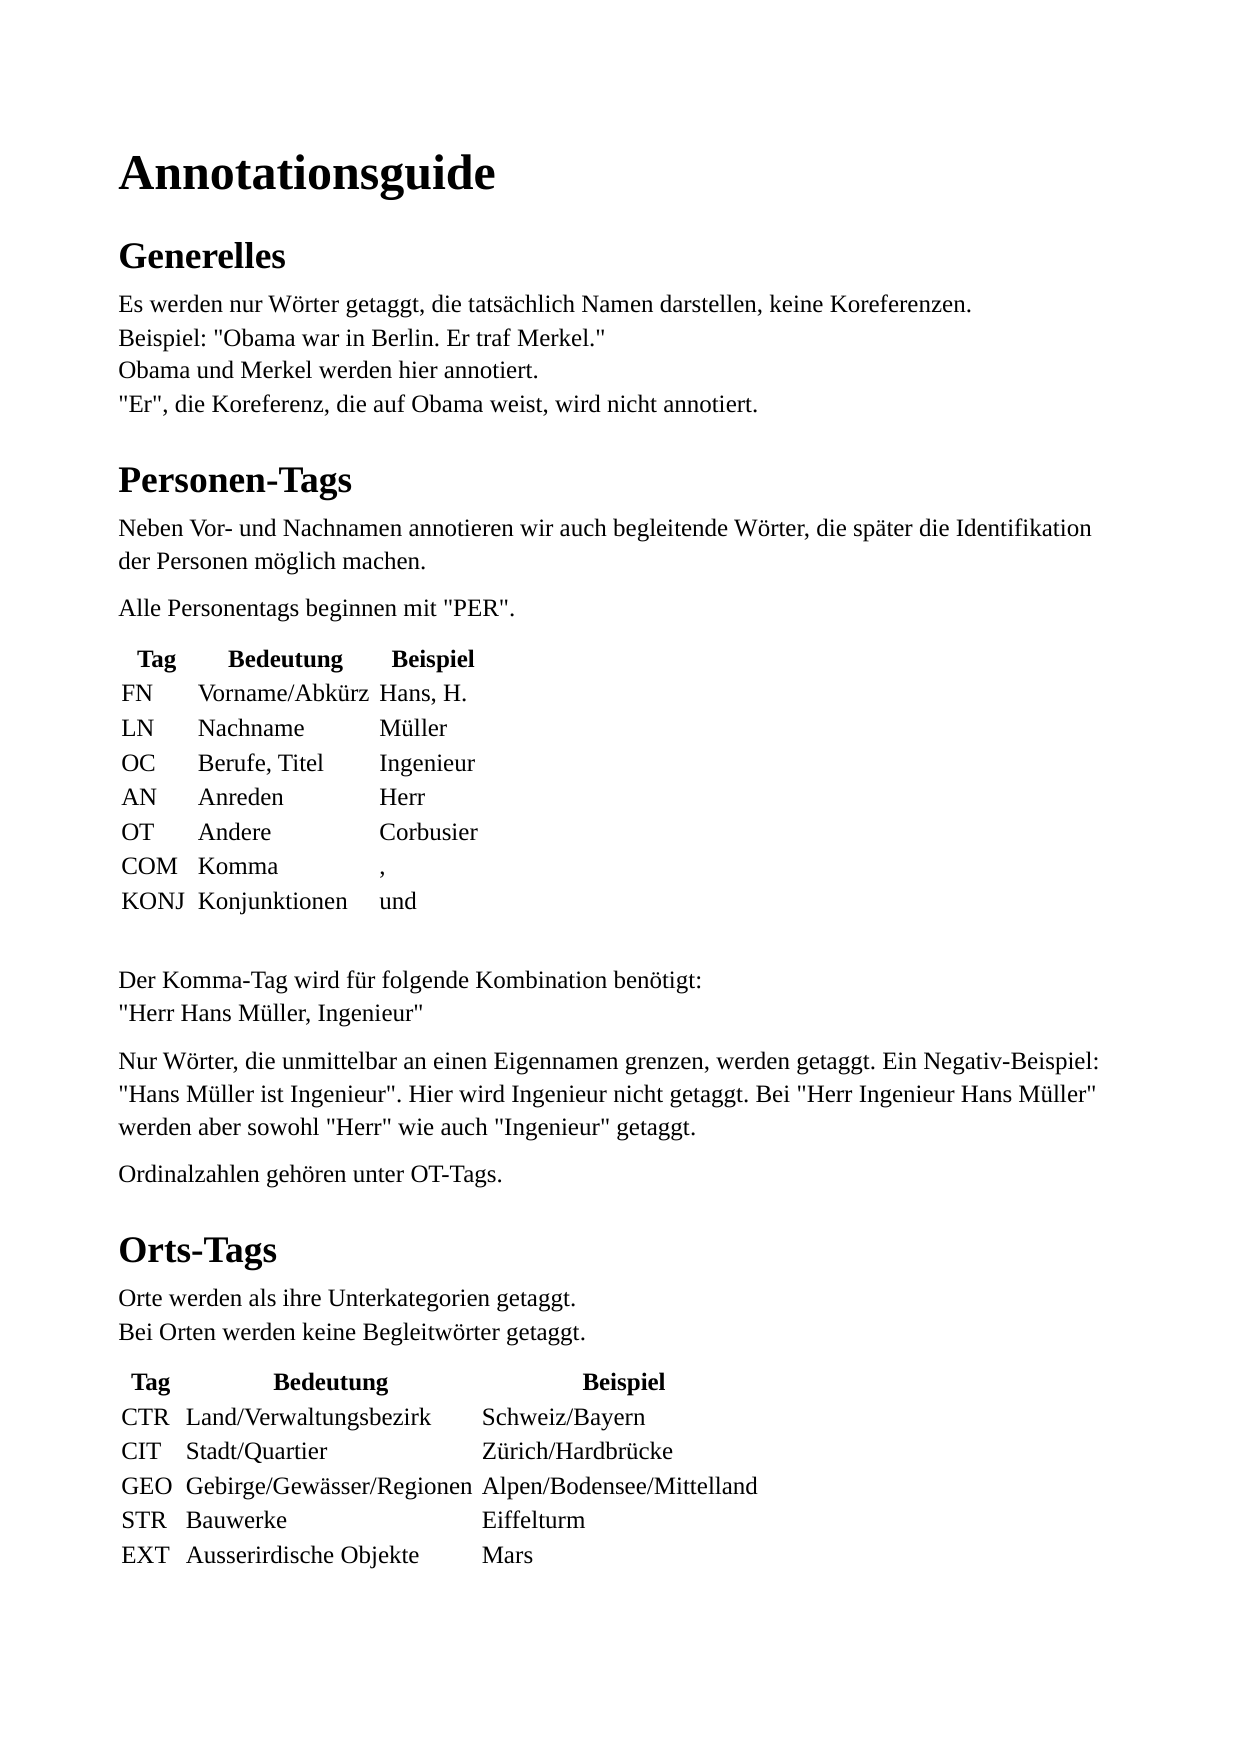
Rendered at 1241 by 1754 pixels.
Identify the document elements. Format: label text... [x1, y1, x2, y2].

table_cell STR [118, 1503, 183, 1537]
subtitle Generelles [118, 234, 1122, 277]
table_cell KONJ [118, 883, 195, 918]
table_cell Herr [376, 779, 490, 814]
table_cell COM [118, 849, 195, 883]
table_cell Vorname/Abkürz [195, 676, 376, 710]
table_cell Konjunktionen [195, 883, 376, 918]
table_cell Mars [479, 1537, 769, 1572]
table_cell Anreden [195, 779, 376, 814]
subtitle Annotationsguide [118, 143, 1122, 201]
table_cell Land/Verwaltungsbezirk [183, 1399, 479, 1433]
table_header Tag [118, 641, 195, 676]
table_header Bedeutung [195, 641, 376, 676]
table_cell Zürich/Hardbrücke [479, 1433, 769, 1468]
subtitle Personen-Tags [118, 457, 1122, 500]
table_cell FN [118, 676, 195, 710]
text Alle Personentags beginnen mit "PER". [118, 593, 1122, 622]
table_cell LN [118, 710, 195, 745]
table_header Beispiel [479, 1364, 769, 1399]
table_cell Corbusier [376, 814, 490, 848]
table_cell Alpen/Bodensee/Mittelland [479, 1468, 769, 1502]
table_cell AN [118, 779, 195, 814]
text Ordinalzahlen gehören unter OT-Tags. [118, 1159, 1122, 1188]
table_cell , [376, 849, 490, 883]
text Es werden nur Wörter getaggt, die tatsächlich Namen darstellen, keine Koreferenzen. Beispiel: "Obama war in Berlin. Er traf Merkel." Obama und Merkel werden hier annotiert. "Er", die Koreferenz, die auf Obama weist, wird nicht annotiert. [118, 289, 1122, 417]
table_cell OT [118, 814, 195, 848]
table_cell Hans, H. [376, 676, 490, 710]
table_cell Müller [376, 710, 490, 745]
text Der Komma-Tag wird für folgende Kombination benötigt: "Herr Hans Müller, Ingenieur" [118, 965, 1122, 1027]
table_cell Andere [195, 814, 376, 848]
table_cell Berufe, Titel [195, 745, 376, 779]
table_cell Eiffelturm [479, 1503, 769, 1537]
table_cell Schweiz/Bayern [479, 1399, 769, 1433]
table_header Bedeutung [183, 1364, 479, 1399]
table_cell Nachname [195, 710, 376, 745]
text Nur Wörter, die unmittelbar an einen Eigennamen grenzen, werden getaggt. Ein Negativ-Beispiel: "Hans Müller ist Ingenieur". Hier wird Ingenieur nicht getaggt. Bei "Herr Ingenieur Hans Müller" werden aber sowohl "Herr" wie auch "Ingenieur" getaggt. [118, 1046, 1122, 1141]
table_cell Gebirge/Gewässer/Regionen [183, 1468, 479, 1502]
table_cell Bauwerke [183, 1503, 479, 1537]
table_header Tag [118, 1364, 183, 1399]
table_cell Komma [195, 849, 376, 883]
table_cell OC [118, 745, 195, 779]
table_cell GEO [118, 1468, 183, 1502]
text Neben Vor- und Nachnamen annotieren wir auch begleitende Wörter, die später die Identifikation der Personen möglich machen. [118, 513, 1122, 574]
subtitle Orts-Tags [118, 1228, 1122, 1271]
table_cell EXT [118, 1537, 183, 1572]
table_cell Ingenieur [376, 745, 490, 779]
table_cell CTR [118, 1399, 183, 1433]
table_cell Ausserirdische Objekte [183, 1537, 479, 1572]
table_header Beispiel [376, 641, 490, 676]
table_cell und [376, 883, 490, 918]
table_cell Stadt/Quartier [183, 1433, 479, 1468]
text Orte werden als ihre Unterkategorien getaggt. Bei Orten werden keine Begleitwörter getaggt. [118, 1283, 1122, 1345]
table_cell CIT [118, 1433, 183, 1468]
